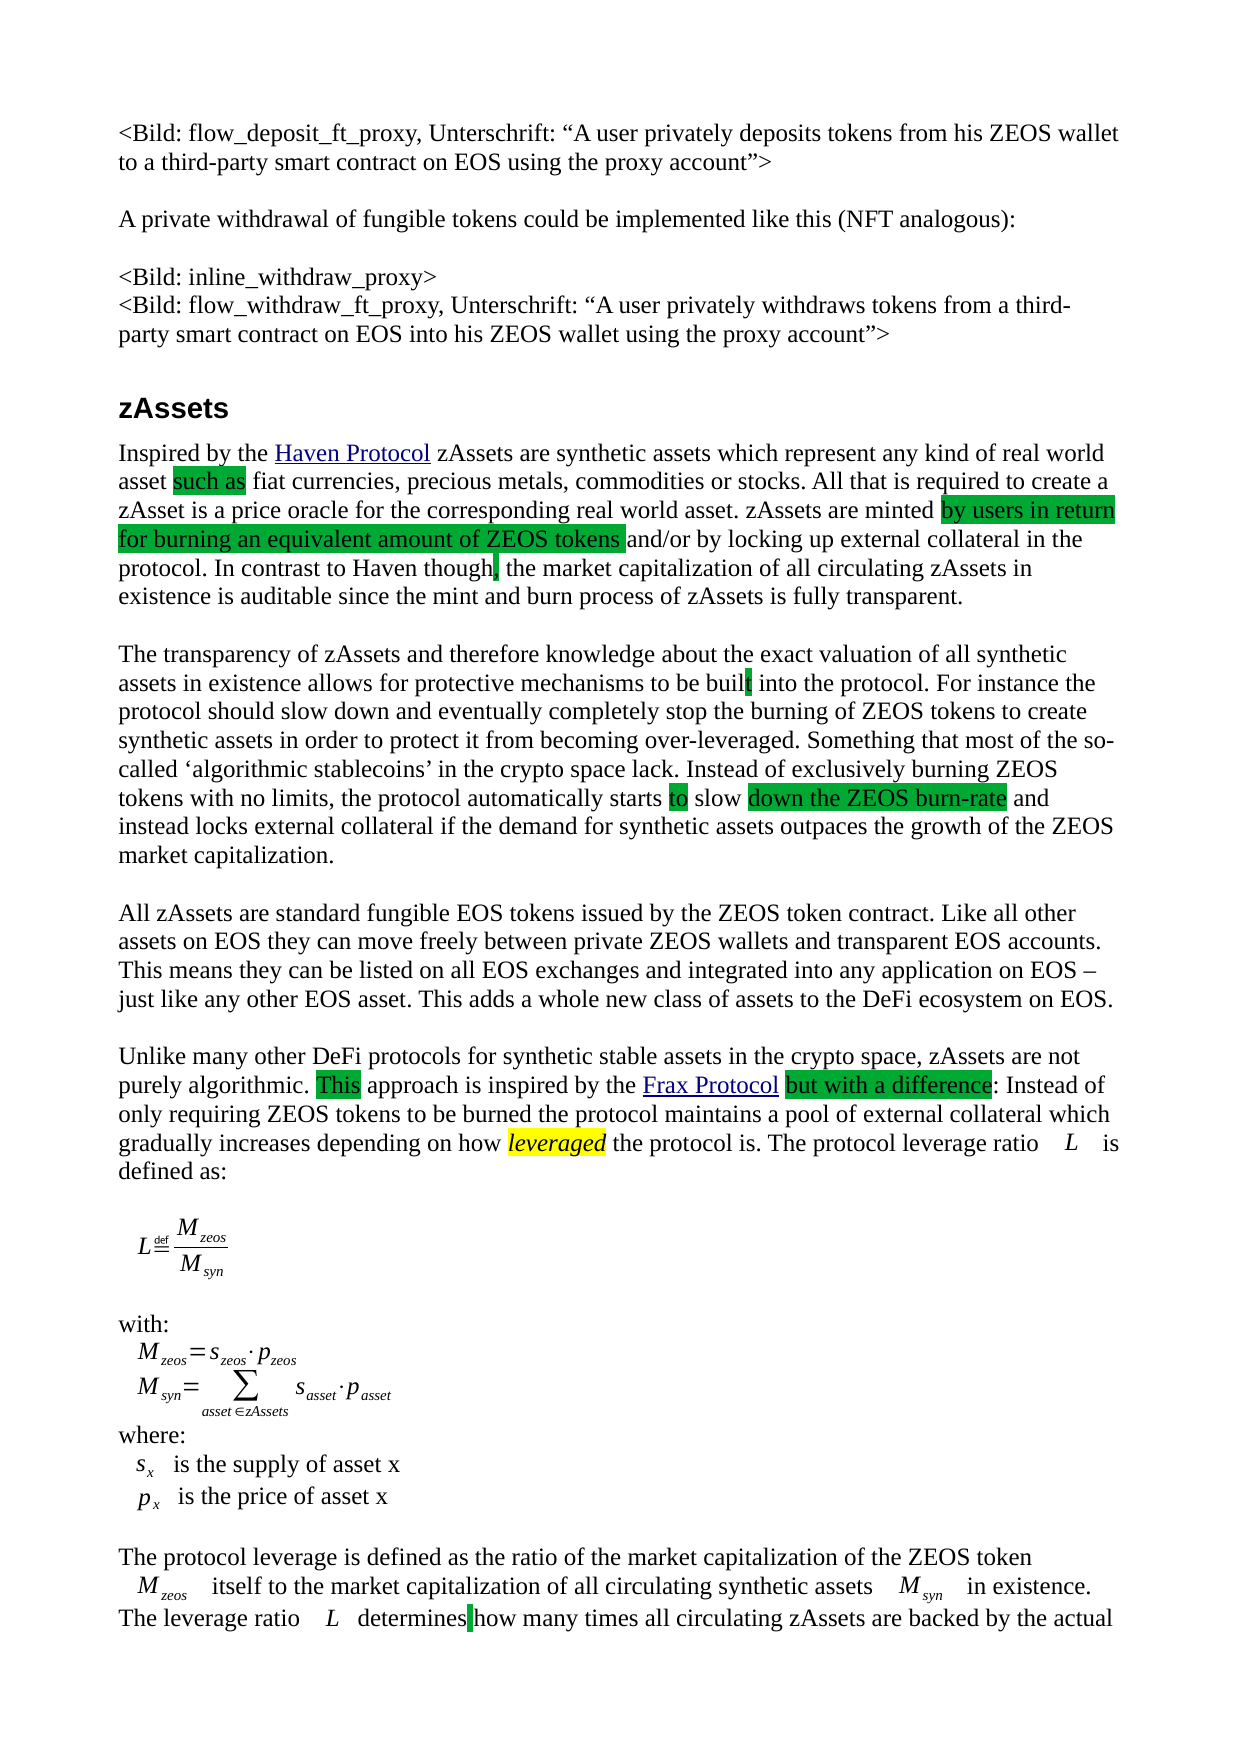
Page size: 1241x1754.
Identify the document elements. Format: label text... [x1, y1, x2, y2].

subtitle zAssets [118, 391, 1122, 425]
text is the supply of asset x [118, 1449, 1122, 1481]
text is the price of asset x [118, 1481, 1122, 1513]
text <Bild: flow_deposit_ft_proxy, Unterschrift: “A user privately deposits tokens from his ZEOS wallet to a third-party smart contract on EOS using the proxy account”> [118, 118, 1122, 176]
text The protocol leverage is defined as the ratio of the market capitalization of the ZEOS token itself to the market capitalization of all circulating synthetic assets in existence. The leverage ratio determines how many times all circulating zAssets are backed by the actual [118, 1542, 1122, 1632]
text The transparency of zAssets and therefore knowledge about the exact valuation of all synthetic assets in existence allows for protective mechanisms to be built into the protocol. For instance the protocol should slow down and eventually completely stop the burning of ZEOS tokens to create synthetic assets in order to protect it from becoming over-leveraged. Something that most of the so-called ‘algorithmic stablecoins’ in the crypto space lack. Instead of exclusively burning ZEOS tokens with no limits, the protocol automatically starts to slow down the ZEOS burn-rate and instead locks external collateral if the demand for synthetic assets outpaces the growth of the ZEOS market capitalization. [118, 639, 1122, 869]
text where: [118, 1420, 1122, 1449]
text Inspired by the Haven Protocol zAssets are synthetic assets which represent any kind of real world asset such as fiat currencies, precious metals, commodities or stocks. All that is required to create a zAsset is a price oracle for the corresponding real world asset. zAssets are minted by users in return for burning an equivalent amount of ZEOS tokens and/or by locking up external collateral in the protocol. In contrast to Haven though, the market capitalization of all circulating zAssets in existence is auditable since the mint and burn process of zAssets is fully transparent. [118, 438, 1122, 610]
text <Bild: flow_withdraw_ft_proxy, Unterschrift: “A user privately withdraws tokens from a third-party smart contract on EOS into his ZEOS wallet using the proxy account”> [118, 291, 1122, 348]
text All zAssets are standard fungible EOS tokens issued by the ZEOS token contract. Like all other assets on EOS they can move freely between private ZEOS wallets and transparent EOS accounts. This means they can be listed on all EOS exchanges and integrated into any application on EOS – just like any other EOS asset. This adds a whole new class of assets to the DeFi ecosystem on EOS. [118, 898, 1122, 1013]
text <Bild: inline_withdraw_proxy> [118, 262, 1122, 291]
text A private withdrawal of fungible tokens could be implemented like this (NFT analogous): [118, 204, 1122, 233]
text with: [118, 1309, 1122, 1338]
text Unlike many other DeFi protocols for synthetic stable assets in the crypto space, zAssets are not purely algorithmic. This approach is inspired by the Frax Protocol but with a difference: Instead of only requiring ZEOS tokens to be burned the protocol maintains a pool of external collateral which gradually increases depending on how leveraged the protocol is. The protocol leverage ratio is defined as: [118, 1041, 1122, 1185]
